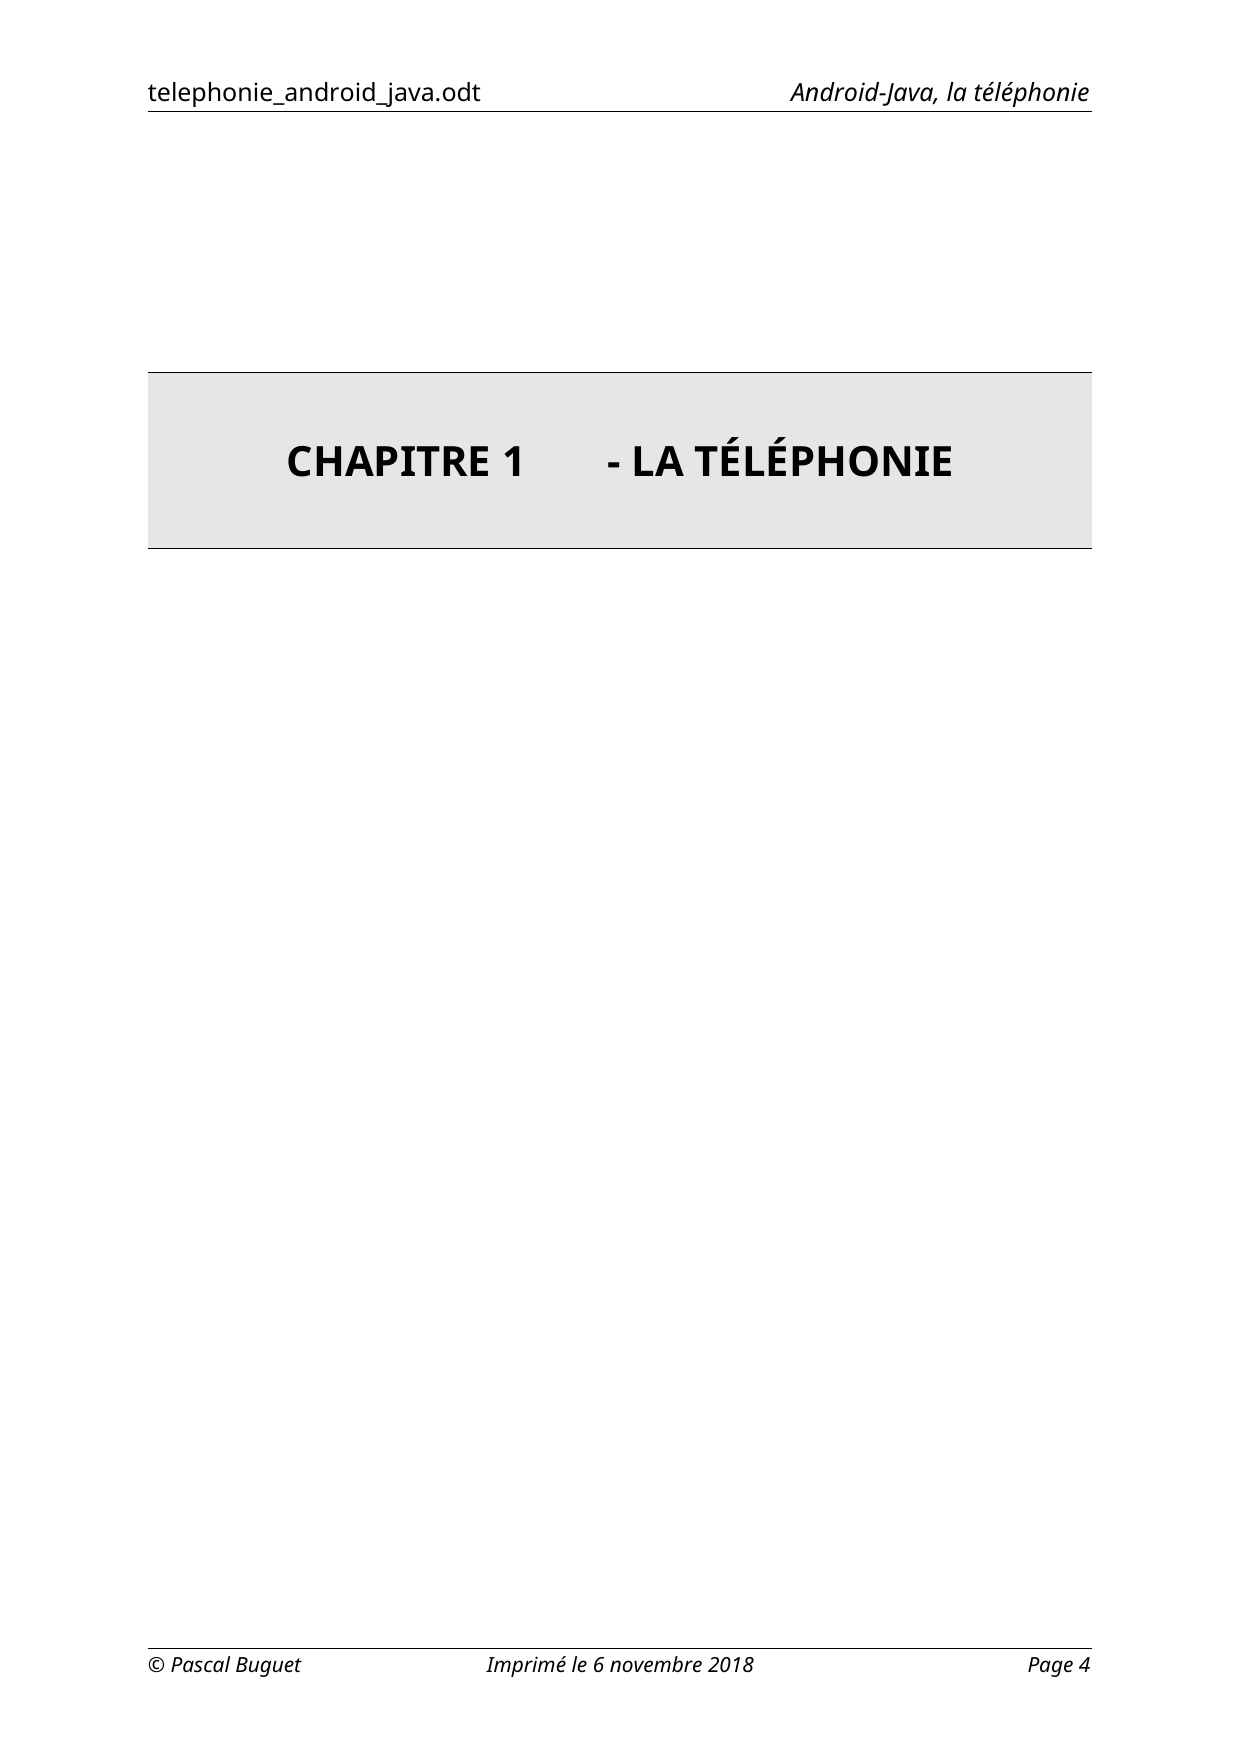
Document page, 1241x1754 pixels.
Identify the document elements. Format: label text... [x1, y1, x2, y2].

subtitle - La téléphonie [148, 373, 1092, 548]
